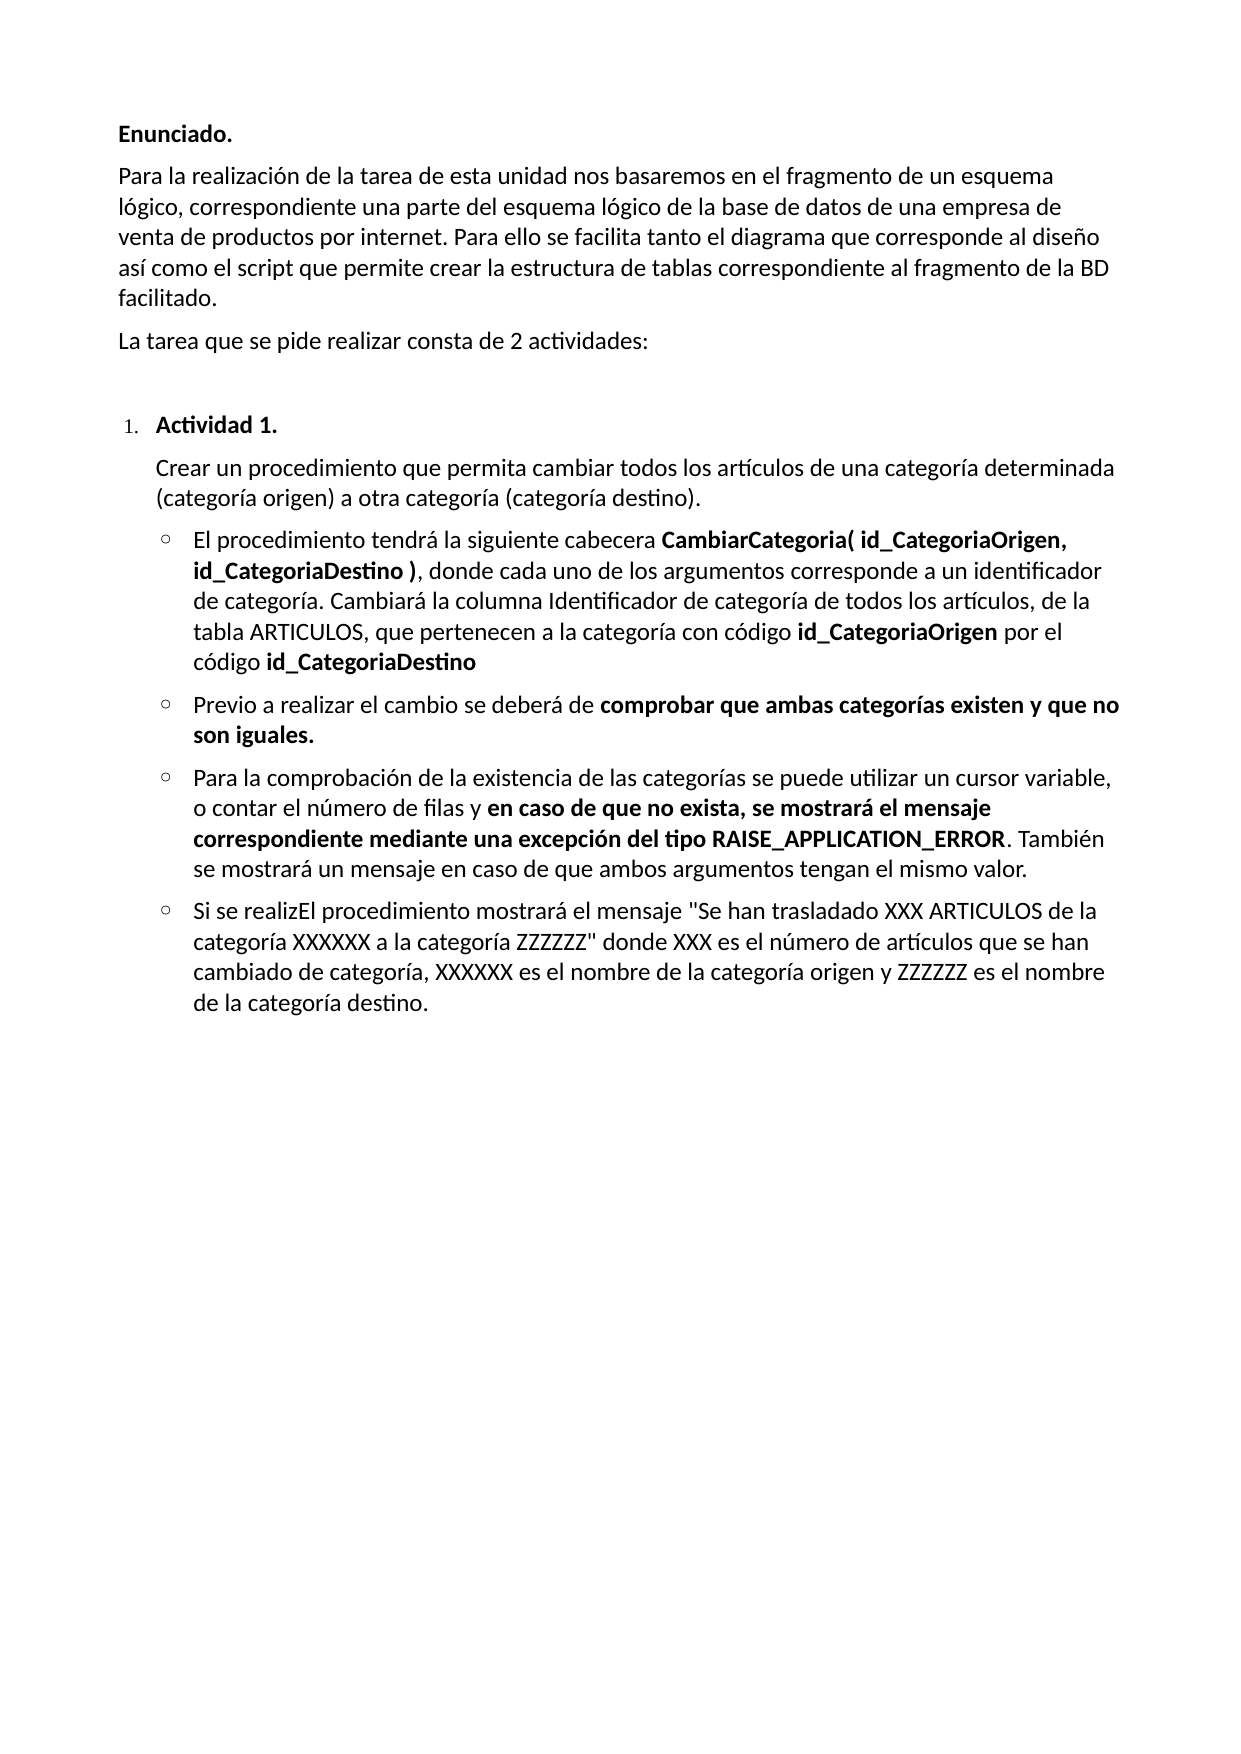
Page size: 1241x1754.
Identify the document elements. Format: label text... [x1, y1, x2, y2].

list Para la comprobación de la existencia de las categorías se puede utilizar un cursor variable, o contar el número de filas y en caso de que no exista, se mostrará el mensaje correspondiente mediante una excepción del tipo RAISE_APPLICATION_ERROR. También se mostrará un mensaje en caso de que ambos argumentos tengan el mismo valor. [156, 762, 1122, 884]
list Si se realizEl procedimiento mostrará el mensaje "Se han trasladado XXX ARTICULOS de la categoría XXXXXX a la categoría ZZZZZZ" donde XXX es el número de artículos que se han cambiado de categoría, XXXXXX es el nombre de la categoría origen y ZZZZZZ es el nombre de la categoría destino. [156, 896, 1122, 1018]
list Previo a realizar el cambio se deberá de comprobar que ambas categorías existen y que no son iguales. [156, 689, 1122, 750]
text Crear un procedimiento que permita cambiar todos los artículos de una categoría determinada (categoría origen) a otra categoría (categoría destino). [156, 452, 1122, 513]
text La tarea que se pide realizar consta de 2 actividades: [118, 325, 1122, 355]
list Actividad 1. [118, 409, 1122, 440]
text Enunciado. [118, 118, 1122, 149]
list El procedimiento tendrá la siguiente cabecera CambiarCategoria( id_CategoriaOrigen, id_CategoriaDestino ), donde cada uno de los argumentos corresponde a un identificador de categoría. Cambiará la columna Identificador de categoría de todos los artículos, de la tabla ARTICULOS, que pertenecen a la categoría con código id_CategoriaOrigen por el código id_CategoriaDestino [156, 524, 1122, 677]
text Para la realización de la tarea de esta unidad nos basaremos en el fragmento de un esquema lógico, correspondiente una parte del esquema lógico de la base de datos de una empresa de venta de productos por internet. Para ello se facilita tanto el diagrama que corresponde al diseño así como el script que permite crear la estructura de tablas correspondiente al fragmento de la BD facilitado. [118, 160, 1122, 313]
